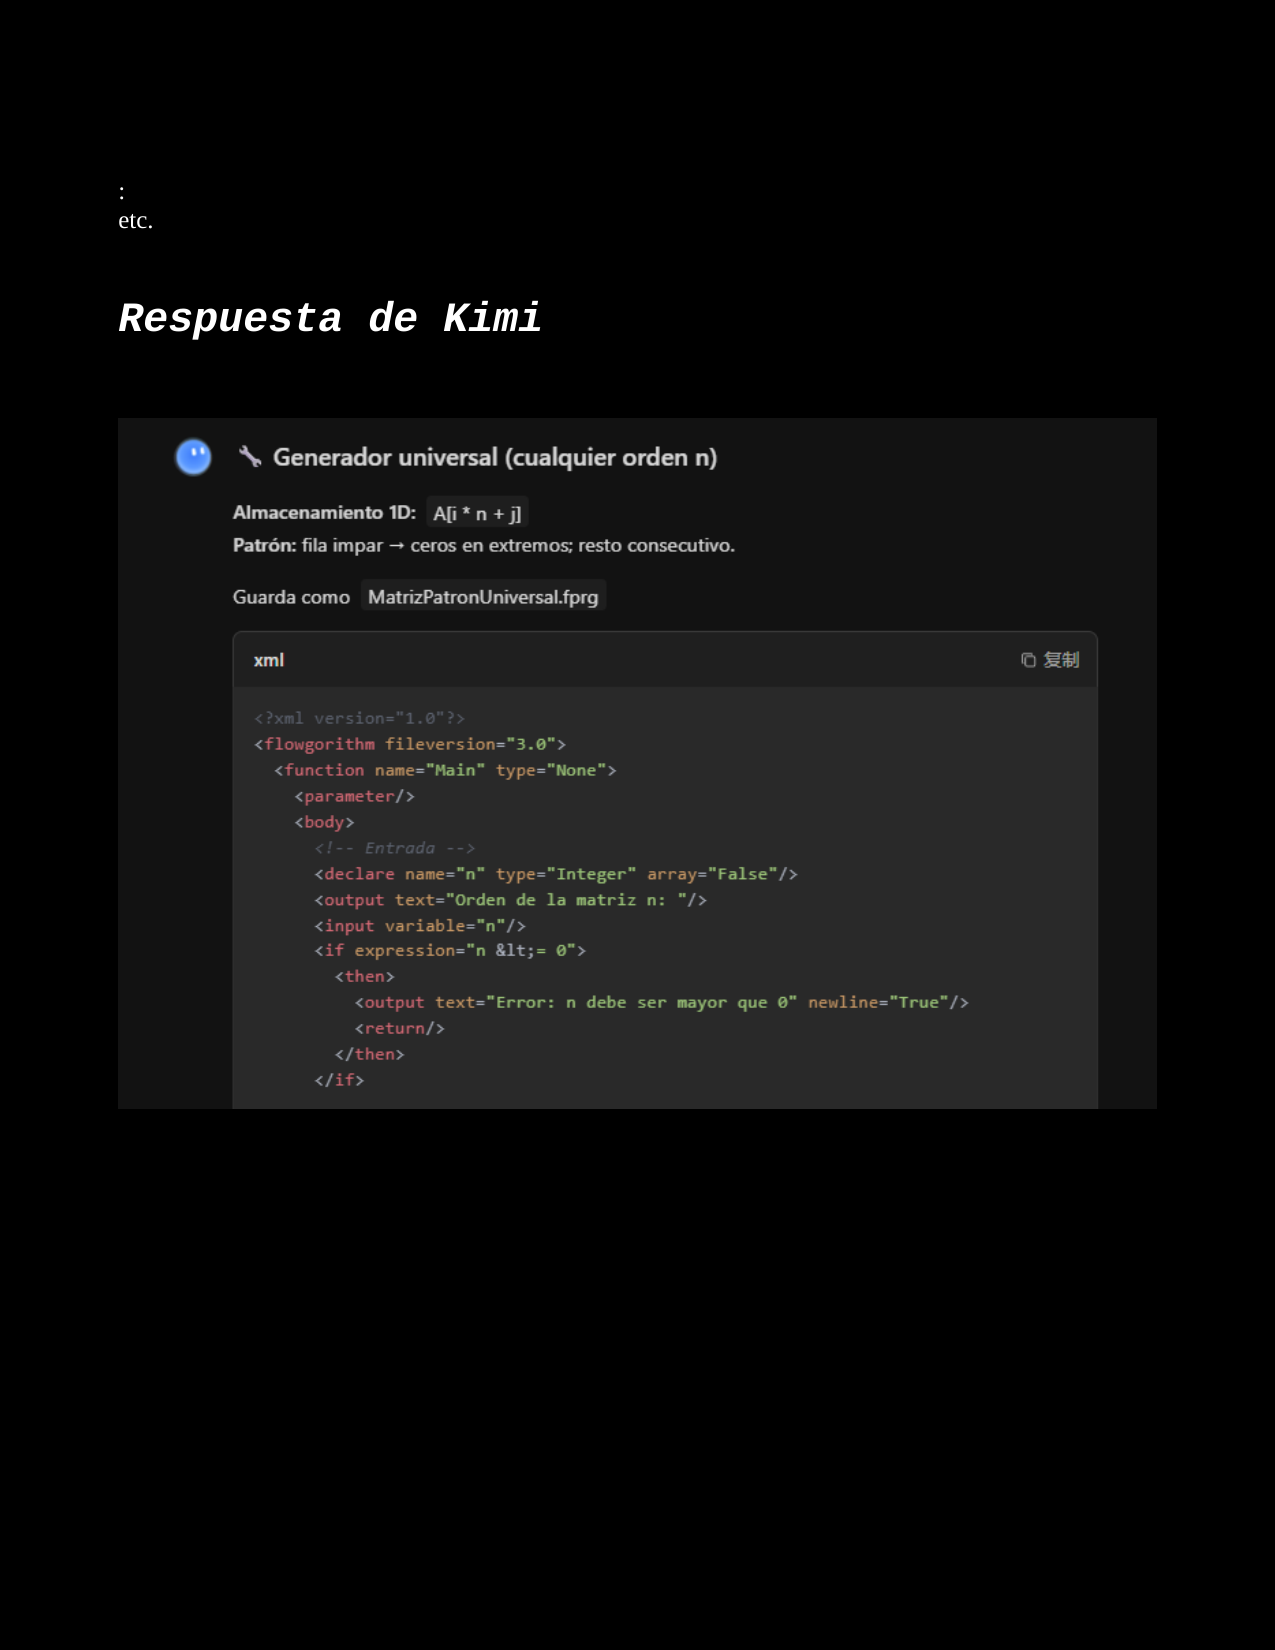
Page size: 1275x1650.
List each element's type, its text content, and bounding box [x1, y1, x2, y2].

text : [118, 176, 1157, 205]
picture [118, 418, 1157, 1109]
text Respuesta de Kimi [118, 296, 1157, 344]
text etc. [118, 205, 1157, 234]
